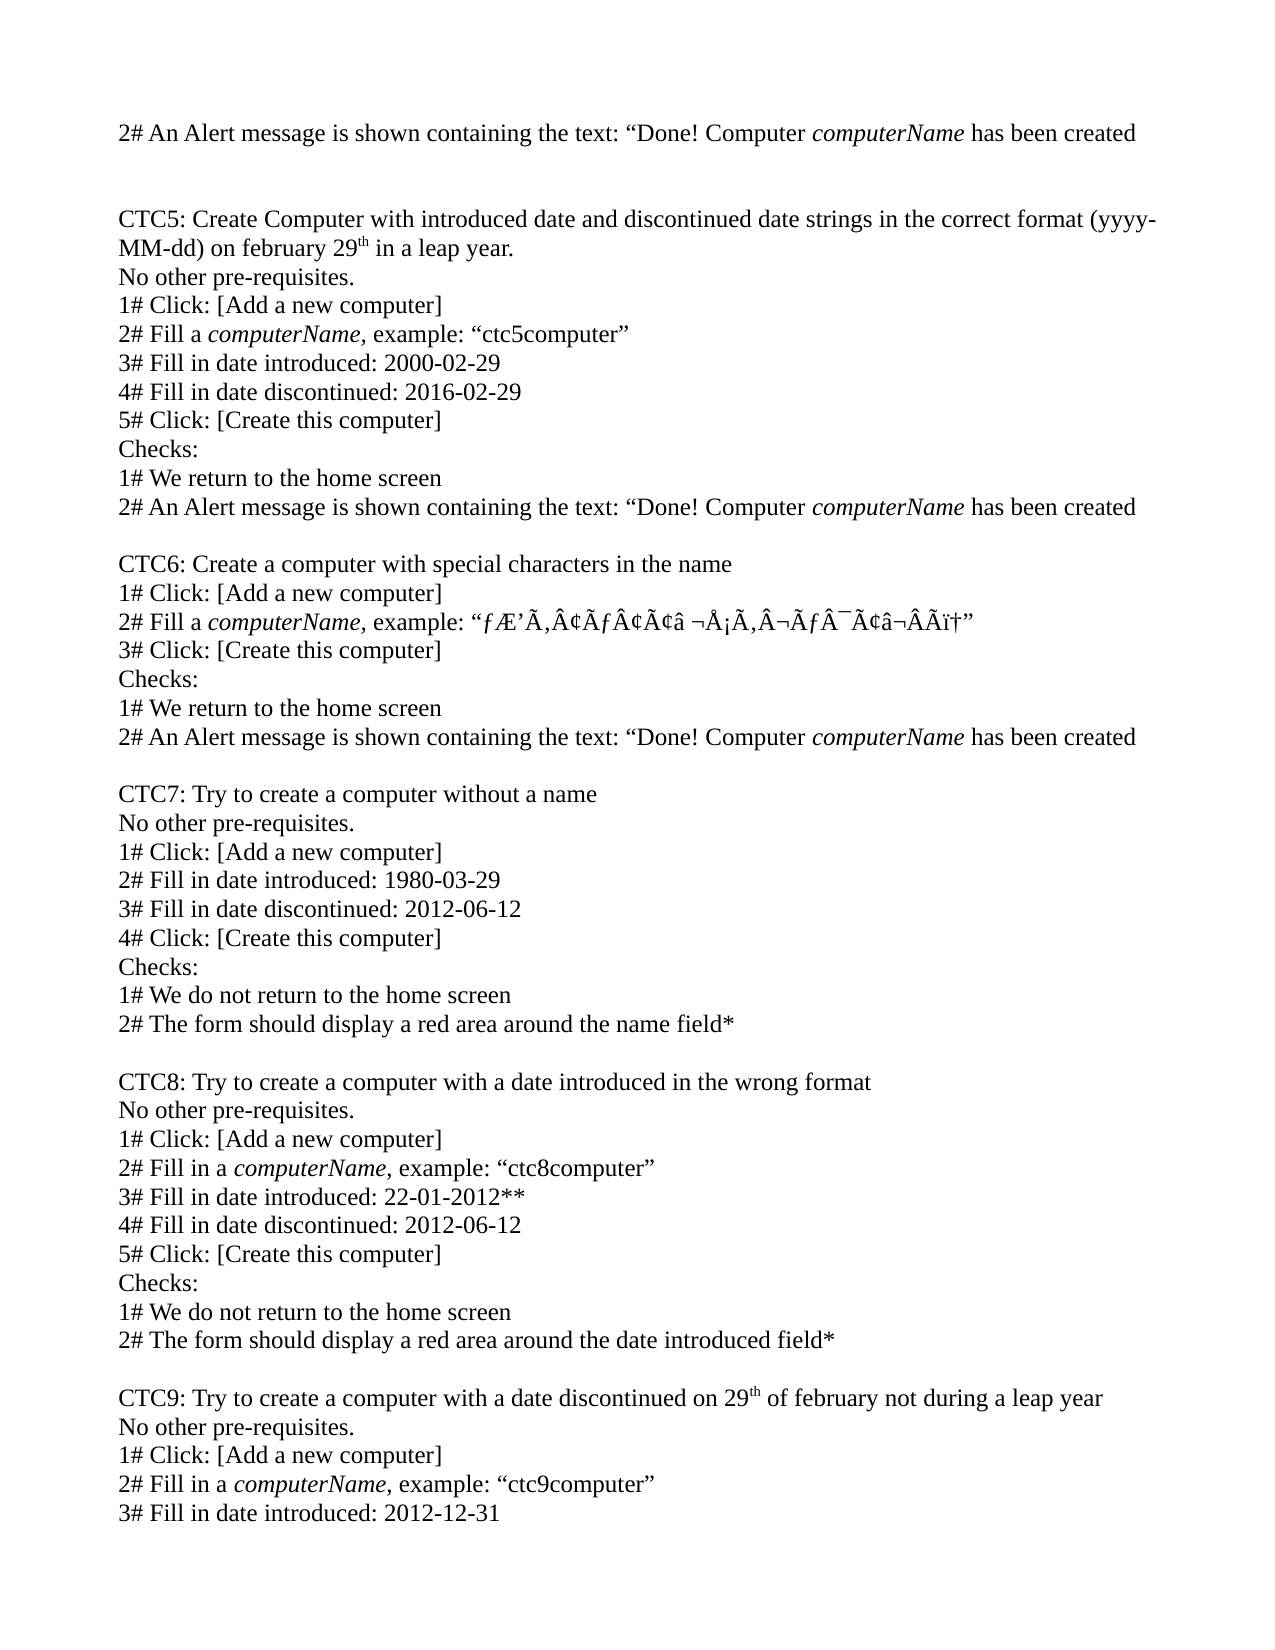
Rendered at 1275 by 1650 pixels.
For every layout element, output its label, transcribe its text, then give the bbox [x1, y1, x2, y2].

text 1# Click: [Add a new computer] [118, 291, 1157, 319]
text 2# Fill a computerName, example: “ctc5computer” [118, 319, 1157, 348]
text 4# Fill in date discontinued: 2016-02-29 [118, 377, 1157, 406]
text 4# Click: [Create this computer] [118, 923, 1157, 952]
text 2# An Alert message is shown containing the text: “Done! Computer computerName has been created [118, 722, 1157, 751]
text 5# Click: [Create this computer] [118, 1239, 1157, 1268]
text 2# Fill in a computerName, example: “ctc9computer” [118, 1469, 1157, 1498]
text CTC6: Create a computer with special characters in the name [118, 549, 1157, 578]
text 1# Click: [Add a new computer] [118, 837, 1157, 866]
text CTC8: Try to create a computer with a date introduced in the wrong format [118, 1067, 1157, 1096]
text 2# The form should display a red area around the date introduced field* [118, 1326, 1157, 1354]
text 1# Click: [Add a new computer] [118, 1441, 1157, 1469]
text 3# Fill in date discontinued: 2012-06-12 [118, 894, 1157, 923]
text 3# Fill in date introduced: 2012-12-31 [118, 1498, 1157, 1527]
text No other pre-requisites. [118, 1096, 1157, 1124]
text 2# An Alert message is shown containing the text: “Done! Computer computerName has been created [118, 492, 1157, 521]
text 2# An Alert message is shown containing the text: “Done! Computer computerName has been created [118, 118, 1157, 147]
text 1# We do not return to the home screen [118, 981, 1157, 1009]
text 3# Click: [Create this computer] [118, 636, 1157, 664]
text 3# Fill in date introduced: 2000-02-29 [118, 348, 1157, 377]
text 1# Click: [Add a new computer] [118, 1124, 1157, 1153]
text 2# Fill a computerName, example: “ƒÆ’Ã‚Â¢ÃƒÂ¢Ã¢â ¬Å¡Ã‚Â¬ÃƒÂ¯Ã¢â¬ÂÃï†” [118, 607, 1157, 636]
text Checks: [118, 664, 1157, 693]
text Checks: [118, 434, 1157, 463]
text 1# We do not return to the home screen [118, 1297, 1157, 1326]
text 1# We return to the home screen [118, 463, 1157, 492]
text CTC9: Try to create a computer with a date discontinued on 29th of february not during a leap year [118, 1383, 1157, 1412]
text 2# The form should display a red area around the name field* [118, 1009, 1157, 1038]
text 1# Click: [Add a new computer] [118, 578, 1157, 607]
text 1# We return to the home screen [118, 693, 1157, 722]
text CTC7: Try to create a computer without a name [118, 779, 1157, 808]
text No other pre-requisites. [118, 262, 1157, 291]
text 4# Fill in date discontinued: 2012-06-12 [118, 1211, 1157, 1239]
text No other pre-requisites. [118, 1412, 1157, 1441]
text Checks: [118, 1268, 1157, 1297]
text Checks: [118, 952, 1157, 981]
text 5# Click: [Create this computer] [118, 406, 1157, 434]
text 3# Fill in date introduced: 22-01-2012** [118, 1182, 1157, 1211]
text CTC5: Create Computer with introduced date and discontinued date strings in the correct format (yyyy-MM-dd) on february 29th in a leap year. [118, 204, 1157, 262]
text 2# Fill in a computerName, example: “ctc8computer” [118, 1153, 1157, 1182]
text 2# Fill in date introduced: 1980-03-29 [118, 866, 1157, 894]
text No other pre-requisites. [118, 808, 1157, 837]
